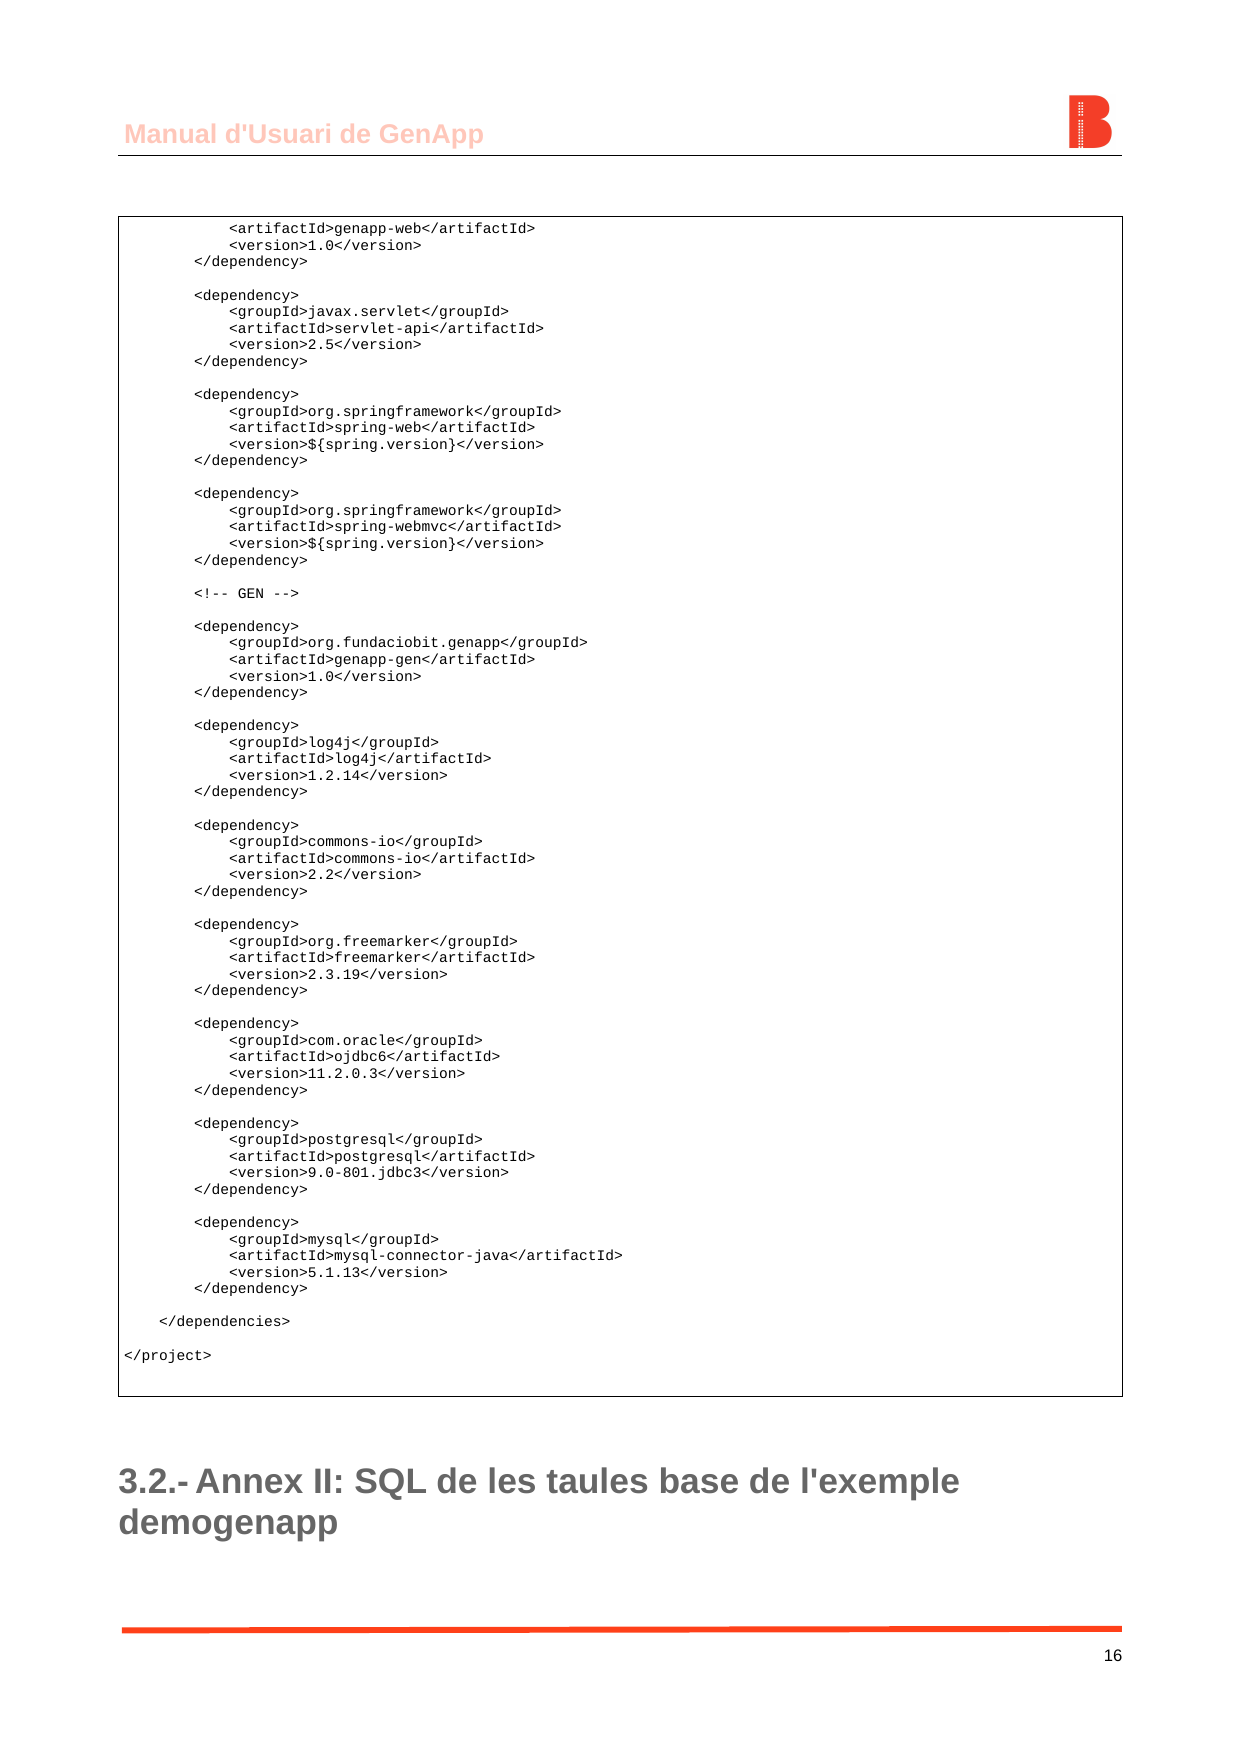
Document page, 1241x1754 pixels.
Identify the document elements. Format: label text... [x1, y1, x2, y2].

picture [1063, 94, 1117, 150]
table_header <artifactId>genapp-web</artifactId> <version>1.0</version> </dependency> <dependency> <groupId>javax.servlet</groupId> <artifactId>servlet-api</artifactId> <version>2.5</version> </dependency> <dependency> <groupId>org.springframework</groupId> <artifactId>spring-web</artifactId> <version>${spring.version}</version> </dependency> <dependency> <groupId>org.springframework</groupId> <artifactId>spring-webmvc</artifactId> <version>${spring.version}</version> </dependency> <!-- GEN --> <dependency> <groupId>org.fundaciobit.genapp</groupId> <artifactId>genapp-gen</artifactId> <version>1.0</version> </dependency> <dependency> <groupId>log4j</groupId> <artifactId>log4j</artifactId> <version>1.2.14</version> </dependency> <dependency> <groupId>commons-io</groupId> <artifactId>commons-io</artifactId> <version>2.2</version> </dependency> <dependency> <groupId>org.freemarker</groupId> <artifactId>freemarker</artifactId> <version>2.3.19</version> </dependency> <dependency> <groupId>com.oracle</groupId> <artifactId>ojdbc6</artifactId> <version>11.2.0.3</version> </dependency> <dependency> <groupId>postgresql</groupId> <artifactId>postgresql</artifactId> <version>9.0-801.jdbc3</version> </dependency> <dependency> <groupId>mysql</groupId> <artifactId>mysql-connector-java</artifactId> <version>5.1.13</version> </dependency> </dependencies> </project> [119, 217, 1122, 1396]
subtitle Annex II: SQL de les taules base de l'exemple demogenapp [118, 1460, 1122, 1542]
